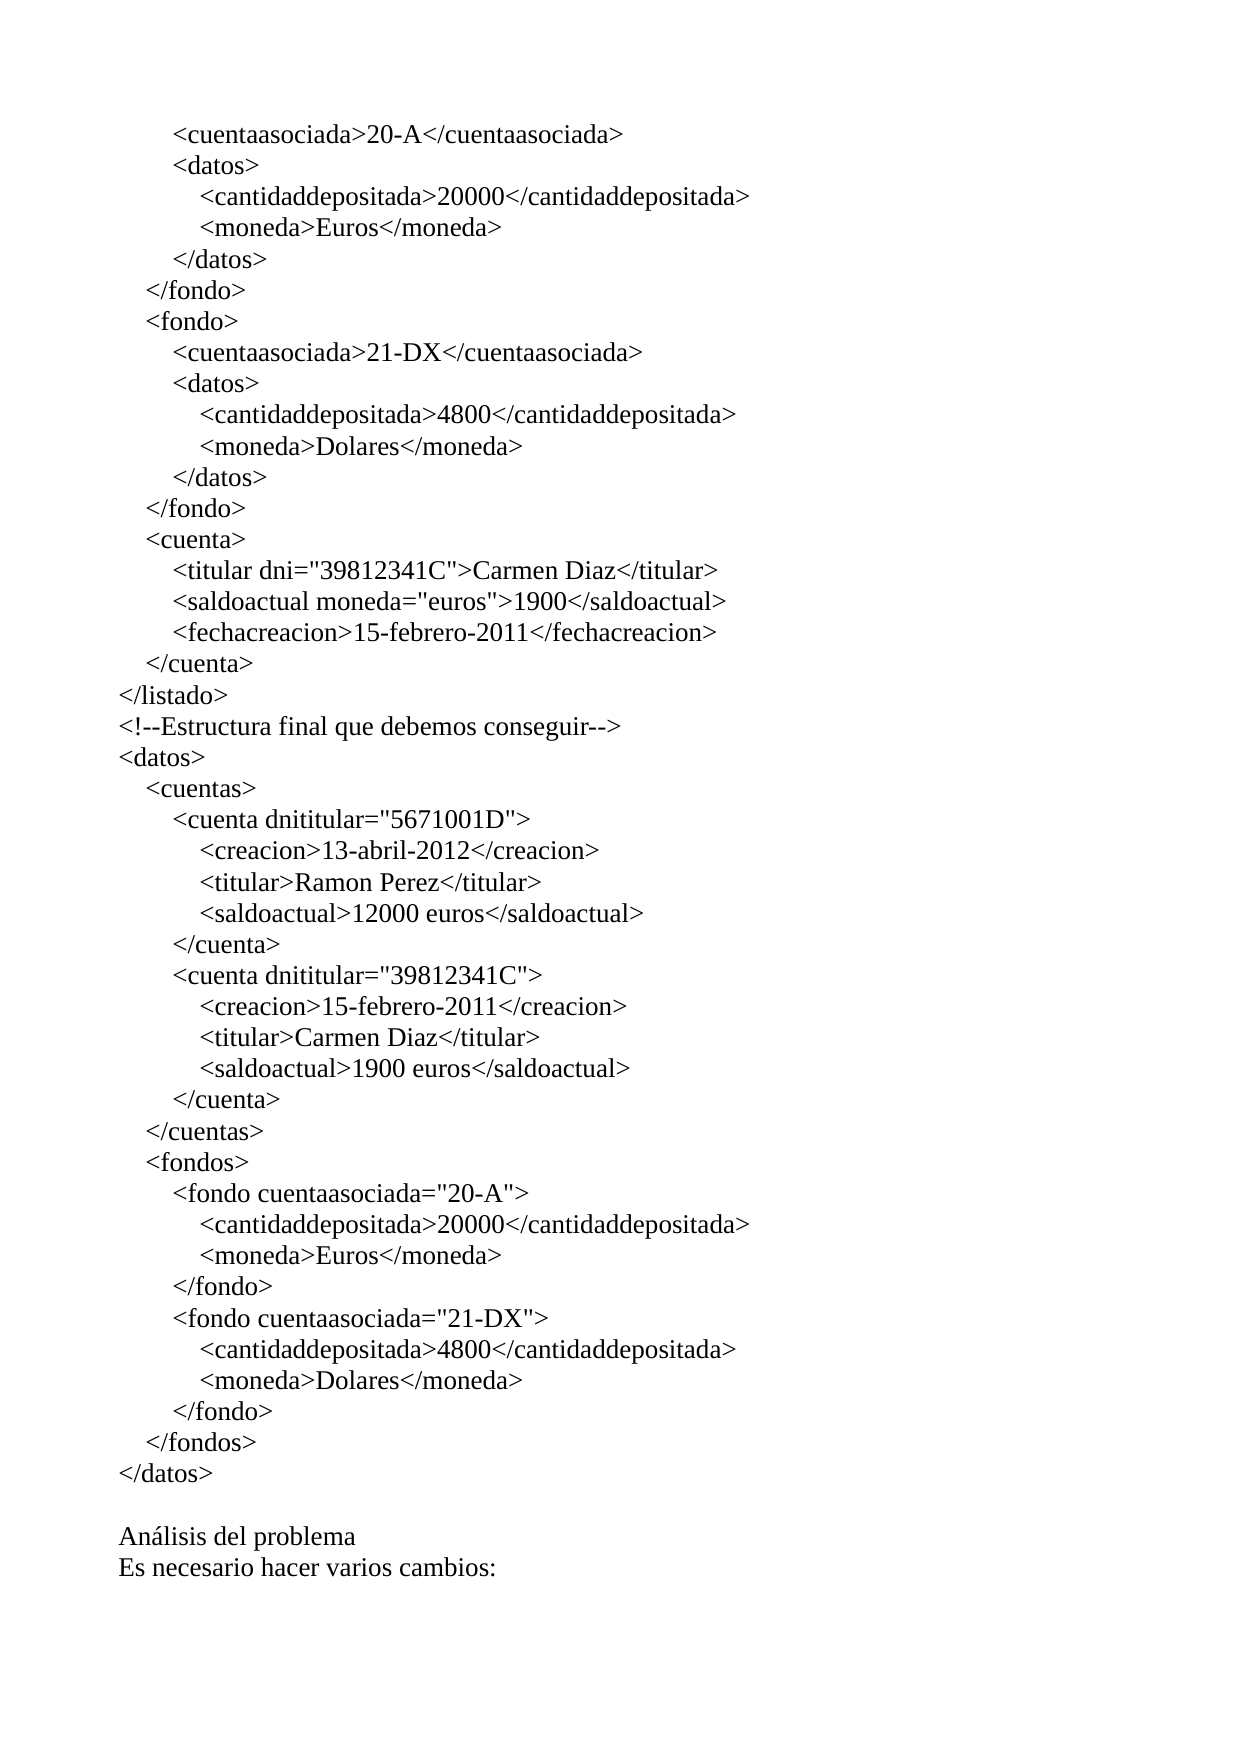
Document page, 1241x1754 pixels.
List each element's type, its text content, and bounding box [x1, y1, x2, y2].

text </datos> [118, 243, 1122, 274]
text <cantidaddepositada>4800</cantidaddepositada> [118, 1333, 1122, 1364]
text <cantidaddepositada>4800</cantidaddepositada> [118, 398, 1122, 429]
text </cuenta> [118, 648, 1122, 679]
text <datos> [118, 741, 1122, 772]
text </cuentas> [118, 1115, 1122, 1146]
text <titular>Carmen Diaz</titular> [118, 1021, 1122, 1052]
text <saldoactual>1900 euros</saldoactual> [118, 1052, 1122, 1084]
text <cuenta dnititular="5671001D"> [118, 803, 1122, 834]
text <fondos> [118, 1146, 1122, 1177]
text <creacion>15-febrero-2011</creacion> [118, 990, 1122, 1021]
text <cantidaddepositada>20000</cantidaddepositada> [118, 1208, 1122, 1239]
text <titular>Ramon Perez</titular> [118, 866, 1122, 897]
text <datos> [118, 367, 1122, 398]
text <datos> [118, 149, 1122, 180]
text <moneda>Euros</moneda> [118, 212, 1122, 243]
text <moneda>Euros</moneda> [118, 1239, 1122, 1271]
text </listado> [118, 679, 1122, 710]
text <fechacreacion>15-febrero-2011</fechacreacion> [118, 616, 1122, 648]
text <cuentaasociada>20-A</cuentaasociada> [118, 118, 1122, 149]
text Es necesario hacer varios cambios: [118, 1551, 1122, 1582]
text <fondo cuentaasociada="21-DX"> [118, 1302, 1122, 1333]
text <saldoactual>12000 euros</saldoactual> [118, 897, 1122, 928]
text <cuentaasociada>21-DX</cuentaasociada> [118, 336, 1122, 367]
text <titular dni="39812341C">Carmen Diaz</titular> [118, 554, 1122, 585]
text Análisis del problema [118, 1520, 1122, 1551]
text </fondo> [118, 274, 1122, 305]
text </fondo> [118, 492, 1122, 523]
text <cantidaddepositada>20000</cantidaddepositada> [118, 180, 1122, 212]
text <fondo> [118, 305, 1122, 336]
text </fondo> [118, 1271, 1122, 1302]
text </fondos> [118, 1426, 1122, 1457]
text <cuenta dnititular="39812341C"> [118, 959, 1122, 990]
text <creacion>13-abril-2012</creacion> [118, 834, 1122, 866]
text </datos> [118, 461, 1122, 492]
text <cuentas> [118, 772, 1122, 803]
text <saldoactual moneda="euros">1900</saldoactual> [118, 585, 1122, 616]
text </datos> [118, 1457, 1122, 1488]
text </cuenta> [118, 1084, 1122, 1115]
text <moneda>Dolares</moneda> [118, 429, 1122, 461]
text <cuenta> [118, 523, 1122, 554]
text </fondo> [118, 1395, 1122, 1426]
text <fondo cuentaasociada="20-A"> [118, 1177, 1122, 1208]
text </cuenta> [118, 928, 1122, 959]
text <!--Estructura final que debemos conseguir--> [118, 710, 1122, 741]
text <moneda>Dolares</moneda> [118, 1364, 1122, 1395]
